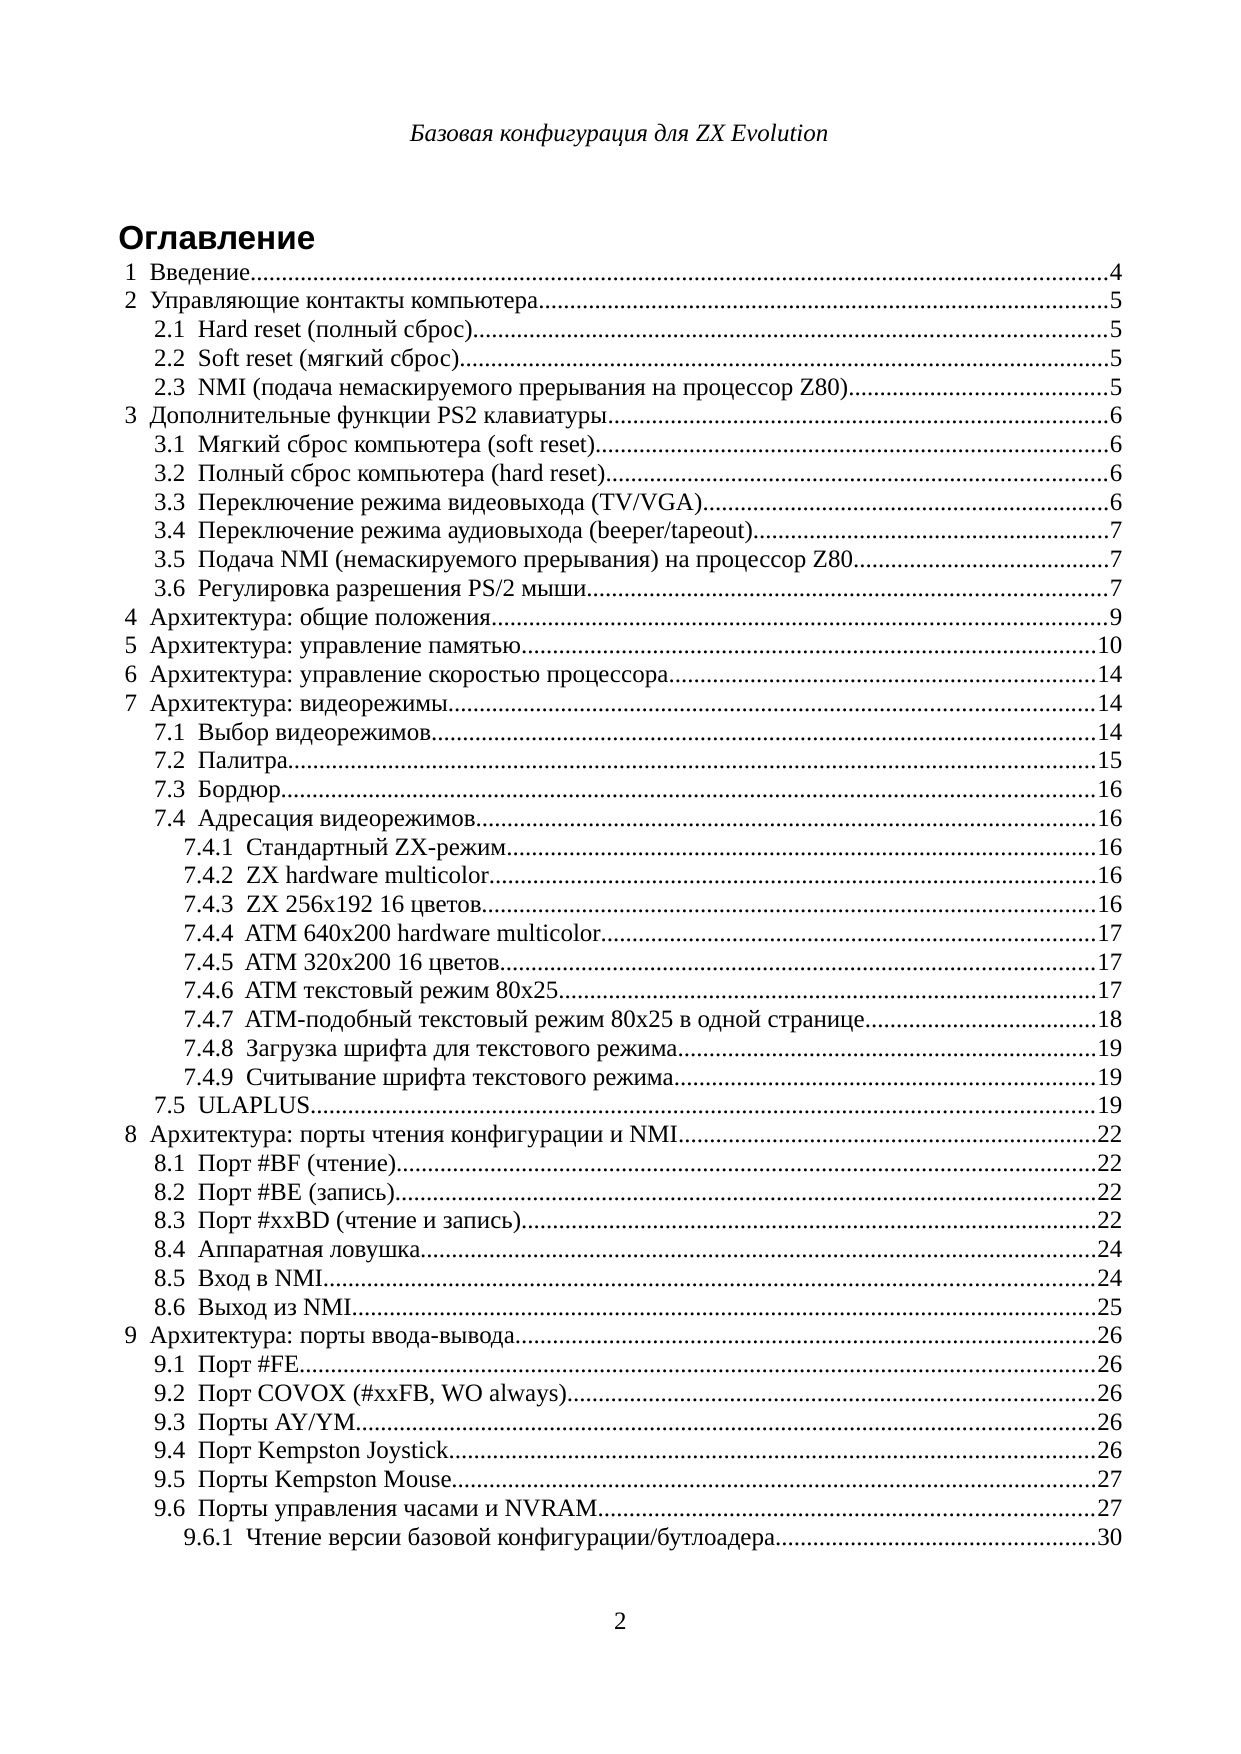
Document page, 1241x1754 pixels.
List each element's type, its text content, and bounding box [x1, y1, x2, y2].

text 7.5 ULAPLUS 19 [148, 1091, 1122, 1119]
text 5 Архитектура: управление памятью 10 [118, 631, 1122, 659]
text 1 Введение 4 [118, 257, 1122, 286]
text 7.4.3 ZX 256x192 16 цветов 16 [177, 889, 1122, 918]
text 8.5 Вход в NMI 24 [148, 1263, 1122, 1292]
text 2.1 Hard reset (полный сброс) 5 [148, 314, 1122, 343]
text 8 Архитектура: порты чтения конфигурации и NMI 22 [118, 1119, 1122, 1148]
text 3.2 Полный сброс компьютера (hard reset) 6 [148, 458, 1122, 487]
text 3.3 Переключение режима видеовыхода (TV/VGA) 6 [148, 487, 1122, 516]
text 7 Архитектура: видеорежимы 14 [118, 688, 1122, 717]
text 9.6.1 Чтение версии базовой конфигурации/бутлоадера. 30 [177, 1522, 1122, 1551]
text 2 Управляющие контакты компьютера 5 [118, 286, 1122, 314]
text 7.4.9 Считывание шрифта текстового режима 19 [177, 1062, 1122, 1091]
text 7.4.5 ATM 320x200 16 цветов 17 [177, 947, 1122, 976]
text 7.4.6 ATM текстовый режим 80x25 17 [177, 976, 1122, 1004]
text 2.2 Soft reset (мягкий сброс) 5 [148, 343, 1122, 372]
text 4 Архитектура: общие положения 9 [118, 602, 1122, 631]
text 7.1 Выбор видеорежимов 14 [148, 717, 1122, 746]
text 8.4 Аппаратная ловушка 24 [148, 1234, 1122, 1263]
text 6 Архитектура: управление скоростью процессора 14 [118, 659, 1122, 688]
text 7.4.2 ZX hardware multicolor 16 [177, 861, 1122, 889]
text 7.4 Адресация видеорежимов 16 [148, 803, 1122, 832]
text 8.6 Выход из NMI 25 [148, 1292, 1122, 1321]
subtitle Оглавление [118, 218, 1122, 257]
text 8.2 Порт #BE (запись) 22 [148, 1177, 1122, 1206]
text 7.4.8 Загрузка шрифта для текстового режима 19 [177, 1033, 1122, 1062]
text 7.4.1 Стандартный ZX-режим 16 [177, 832, 1122, 861]
text 7.2 Палитра 15 [148, 746, 1122, 774]
text 3.6 Регулировка разрешения PS/2 мыши 7 [148, 573, 1122, 602]
text 2.3 NMI (подача немаскируемого прерывания на процессор Z80) 5 [148, 372, 1122, 401]
text 9.3 Порты AY/YM 26 [148, 1407, 1122, 1436]
text 3.1 Мягкий сброс компьютера (soft reset) 6 [148, 429, 1122, 458]
text 9.6 Порты управления часами и NVRAM 27 [148, 1493, 1122, 1522]
text 8.1 Порт #BF (чтение) 22 [148, 1148, 1122, 1177]
text 9.1 Порт #FE 26 [148, 1349, 1122, 1378]
text 7.4.7 ATM-подобный текстовый режим 80x25 в одной странице 18 [177, 1004, 1122, 1033]
text 9.5 Порты Kempston Mouse 27 [148, 1464, 1122, 1493]
text 8.3 Порт #xxBD (чтение и запись) 22 [148, 1206, 1122, 1234]
text 9 Архитектура: порты ввода-вывода 26 [118, 1321, 1122, 1349]
text 9.2 Порт COVOX (#xxFB, WO always) 26 [148, 1378, 1122, 1407]
text 9.4 Порт Kempston Joystick 26 [148, 1436, 1122, 1464]
text 3.5 Подача NMI (немаскируемого прерывания) на процессор Z80 7 [148, 544, 1122, 573]
text 3 Дополнительные функции PS2 клавиатуры 6 [118, 401, 1122, 429]
text 7.3 Бордюр 16 [148, 774, 1122, 803]
text 3.4 Переключение режима аудиовыхода (beeper/tapeout) 7 [148, 516, 1122, 544]
text 7.4.4 ATM 640x200 hardware multicolor 17 [177, 918, 1122, 947]
